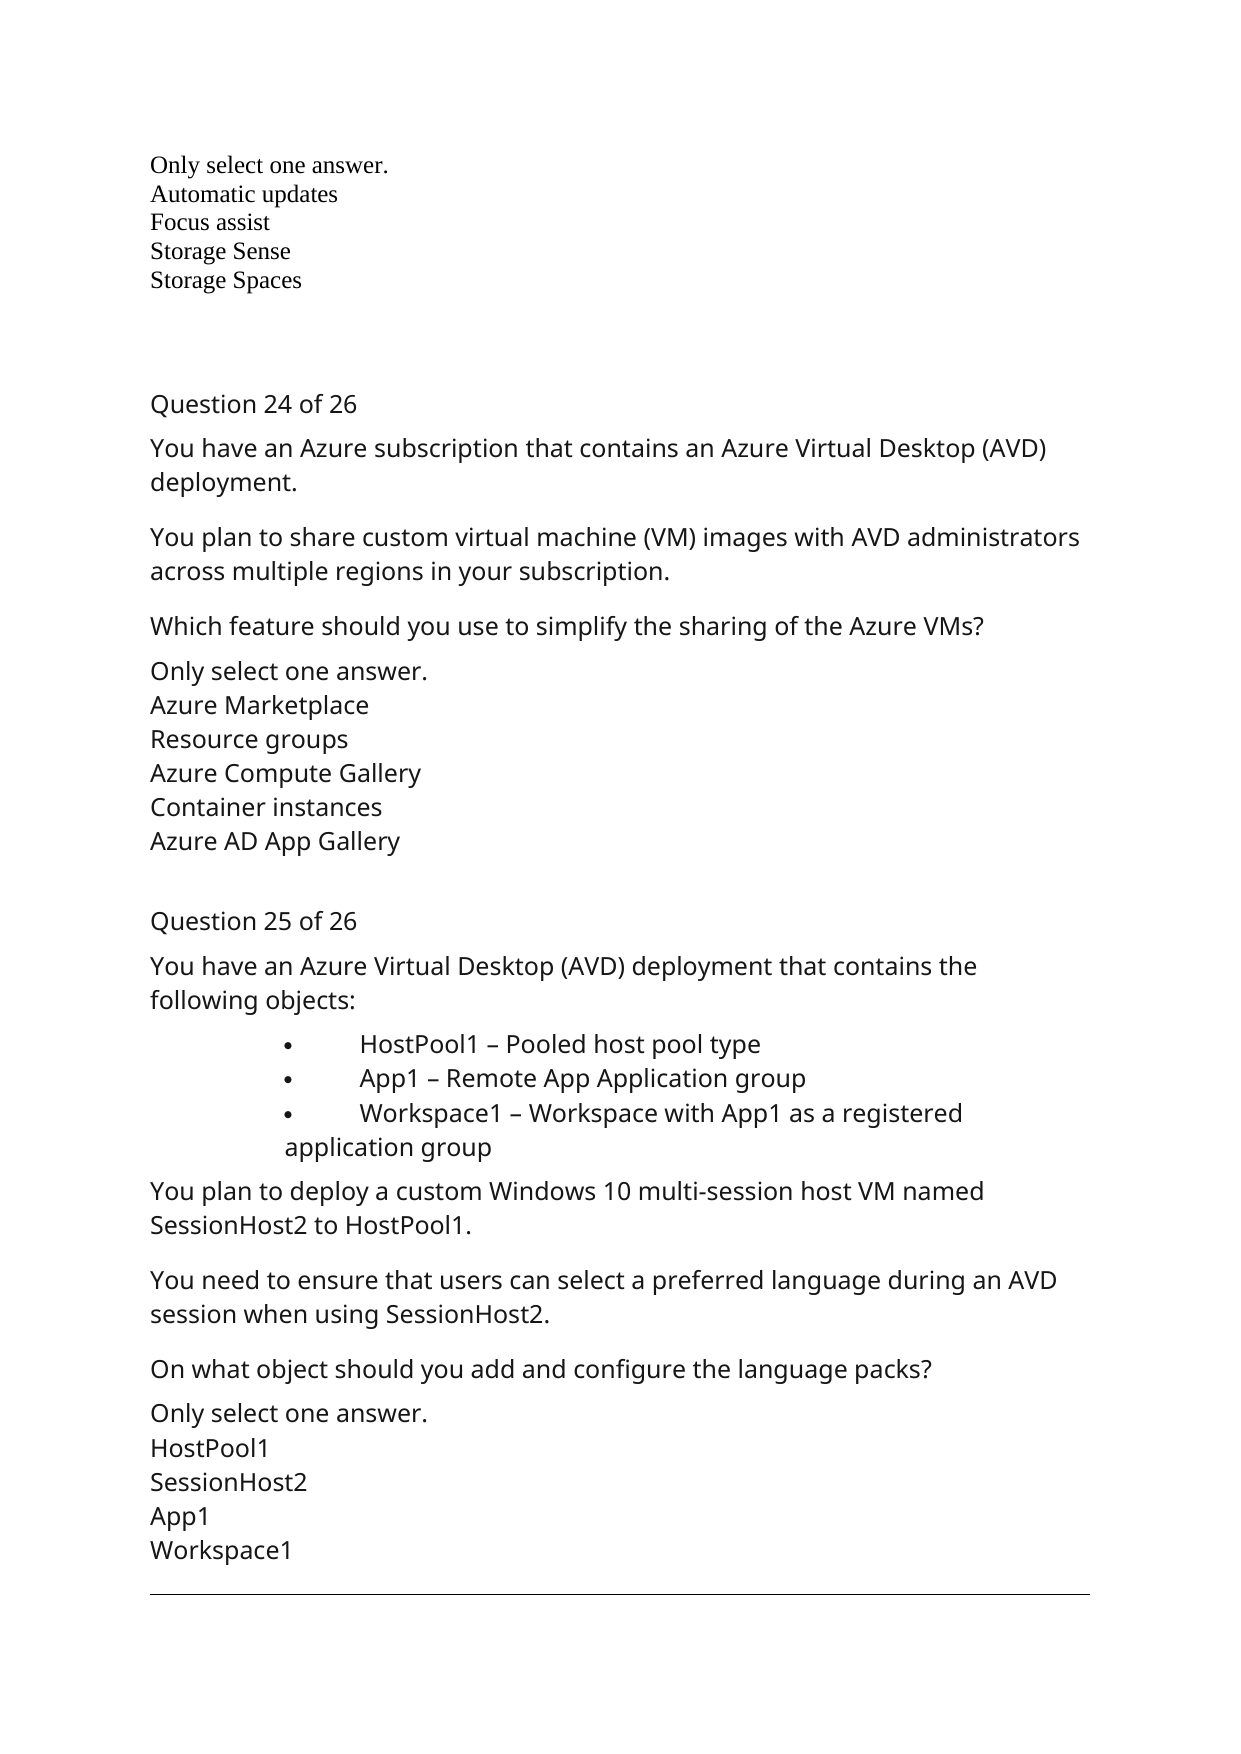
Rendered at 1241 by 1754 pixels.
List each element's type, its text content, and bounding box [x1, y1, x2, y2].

text SessionHost2 [150, 1464, 1090, 1498]
text Container instances [150, 789, 1090, 824]
text Resource groups [150, 721, 1090, 756]
text Only select one answer. [150, 1396, 1090, 1430]
text Focus assist [150, 207, 1090, 236]
text HostPool1 [150, 1430, 1090, 1464]
list Workspace1 – Workspace with App1 as a registered application group [284, 1095, 1090, 1163]
text Only select one answer. [150, 150, 1090, 179]
text Question 24 of 26 [150, 386, 1090, 421]
text Azure Compute Gallery [150, 756, 1090, 789]
text Automatic updates [150, 179, 1090, 207]
text Only select one answer. [150, 653, 1090, 687]
text Question 25 of 26 [150, 904, 1090, 938]
text Workspace1 [150, 1532, 1090, 1566]
text You plan to deploy a custom Windows 10 multi-session host VM named SessionHost2 to HostPool1. [150, 1174, 1090, 1242]
text Storage Spaces [150, 265, 1090, 294]
text Azure AD App Gallery [150, 824, 1090, 858]
text Storage Sense [150, 236, 1090, 265]
text Azure Marketplace [150, 687, 1090, 721]
text On what object should you add and configure the language packs? [150, 1352, 1090, 1386]
text You need to ensure that users can select a preferred language during an AVD session when using SessionHost2. [150, 1263, 1090, 1331]
text You plan to share custom virtual machine (VM) images with AVD administrators across multiple regions in your subscription. [150, 520, 1090, 588]
list App1 – Remote App Application group [284, 1061, 1090, 1095]
list HostPool1 – Pooled host pool type [284, 1027, 1090, 1061]
text App1 [150, 1498, 1090, 1532]
text Which feature should you use to simplify the sharing of the Azure VMs? [150, 609, 1090, 643]
text You have an Azure Virtual Desktop (AVD) deployment that contains the following objects: [150, 948, 1090, 1017]
text You have an Azure subscription that contains an Azure Virtual Desktop (AVD) deployment. [150, 431, 1090, 499]
